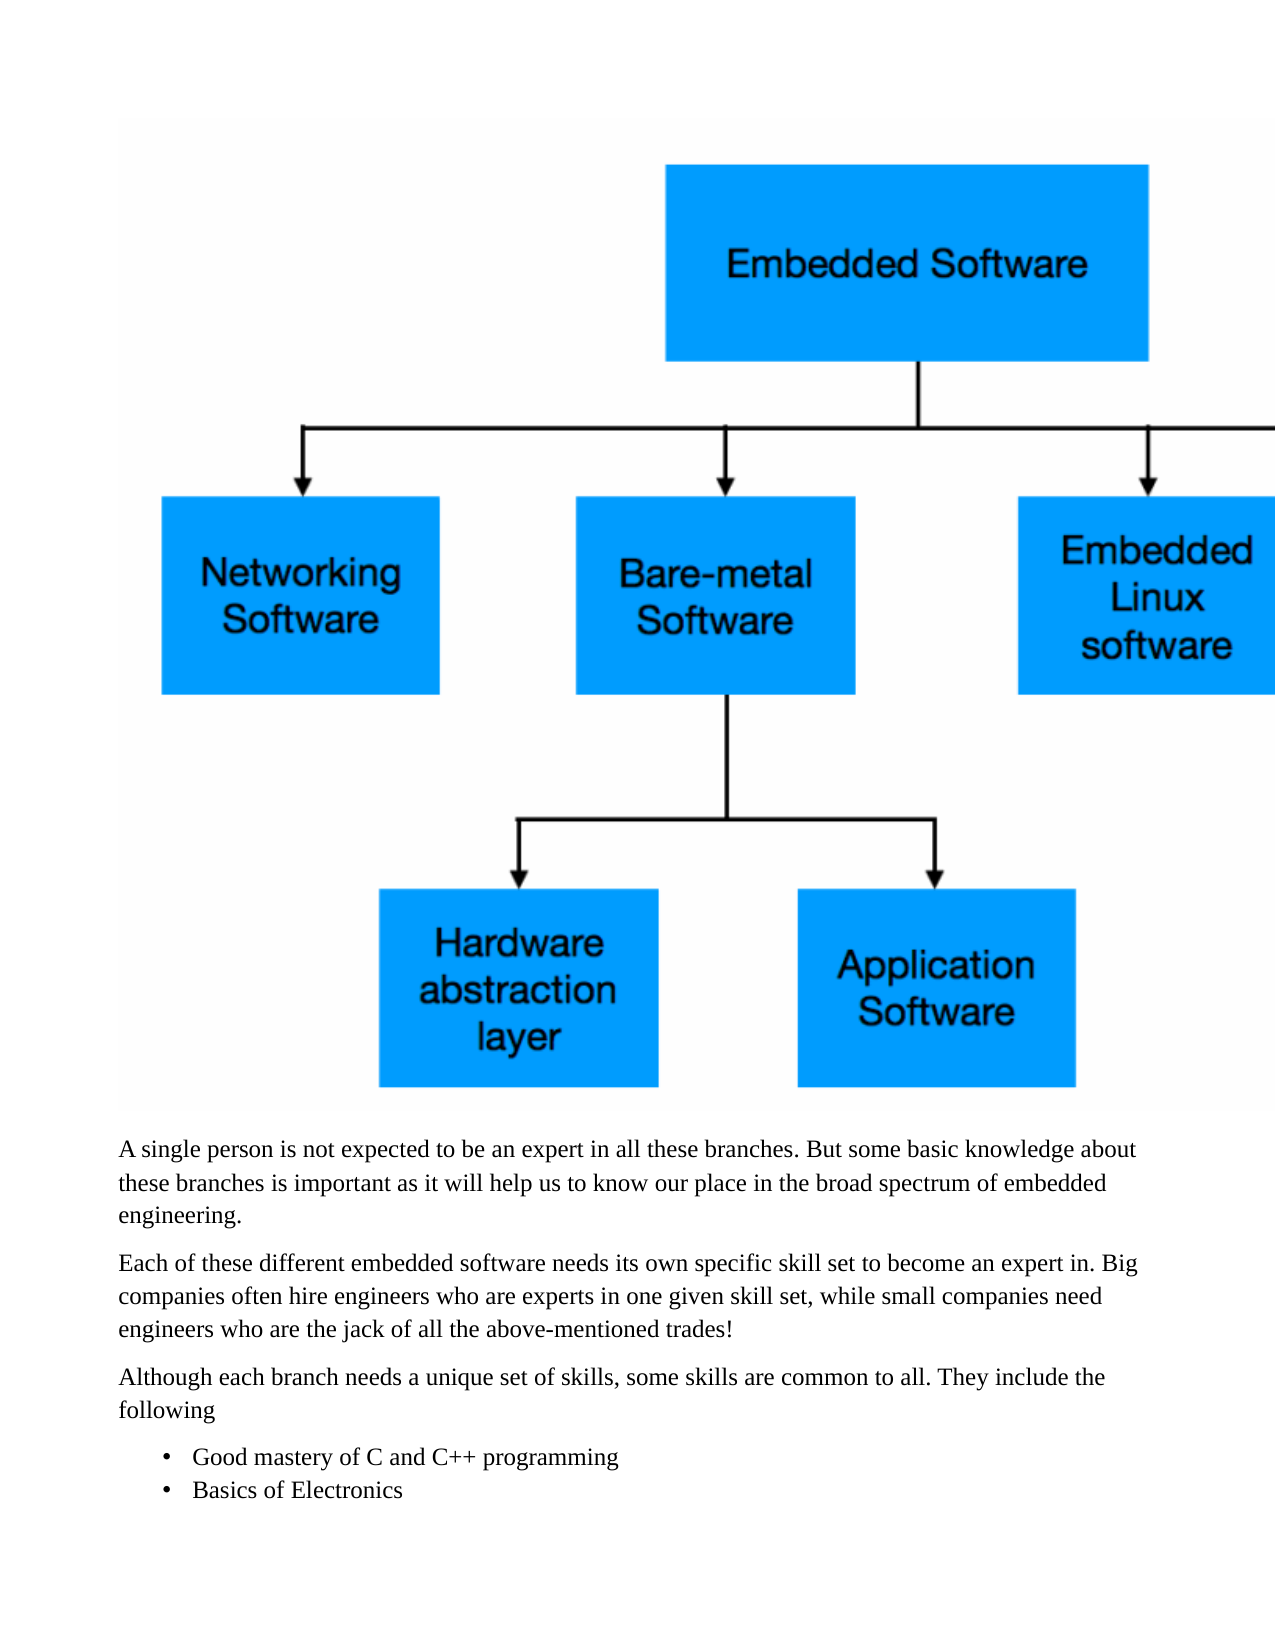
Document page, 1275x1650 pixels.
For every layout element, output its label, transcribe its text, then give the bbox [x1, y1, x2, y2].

list Good mastery of C and C++ programming [162, 1442, 1157, 1471]
text Each of these different embedded software needs its own specific skill set to become an expert in. Big companies often hire engineers who are experts in one given skill set, while small companies need engineers who are the jack of all the above-mentioned trades! [118, 1248, 1157, 1343]
text Although each branch needs a unique set of skills, some skills are common to all. They include the following [118, 1362, 1157, 1424]
text A single person is not expected to be an expert in all these branches. But some basic knowledge about these branches is important as it will help us to know our place in the broad spectrum of embedded engineering. [118, 1134, 1157, 1229]
list Basics of Electronics [162, 1476, 1157, 1504]
picture [118, 118, 1275, 1111]
